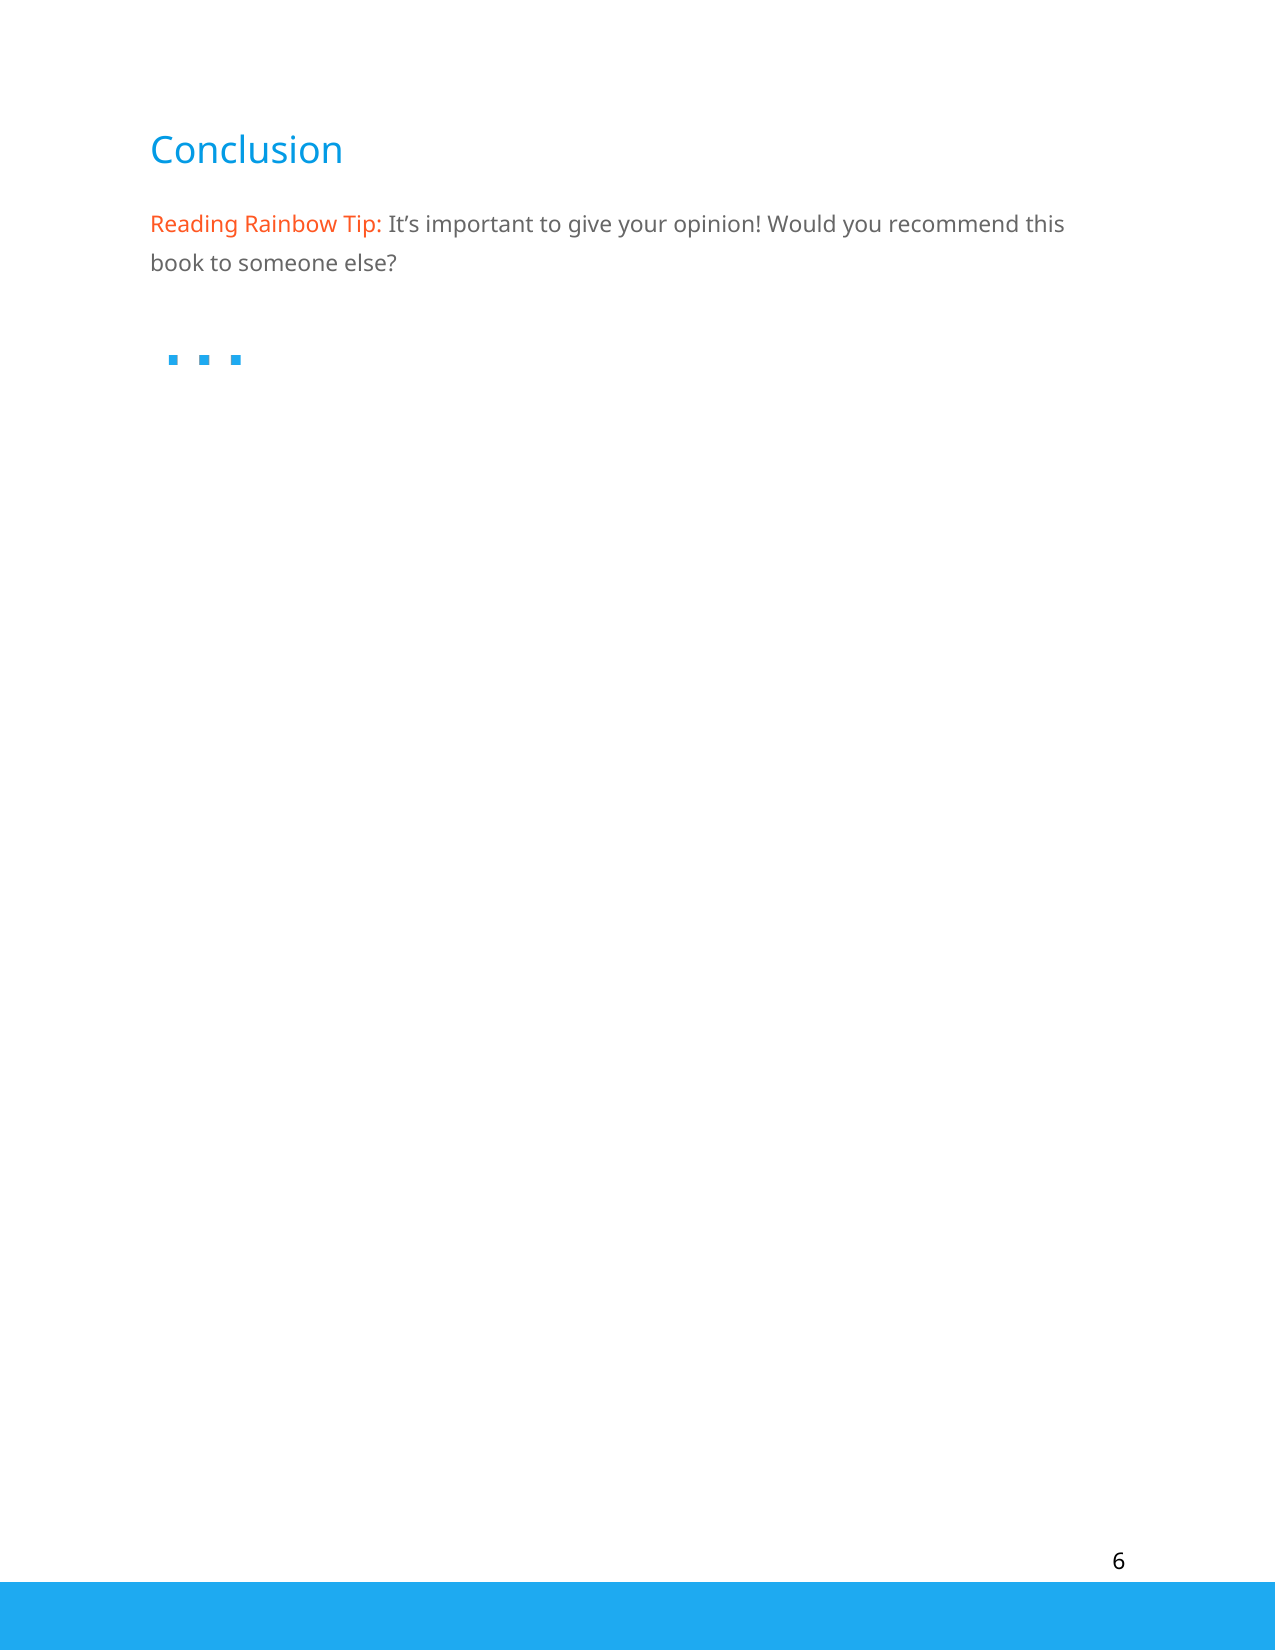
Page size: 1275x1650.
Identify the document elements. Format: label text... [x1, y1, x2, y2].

picture [168, 355, 241, 365]
picture [0, 1582, 1275, 1650]
text Reading Rainbow Tip: It’s important to give your opinion! Would you recommend this book to someone else? [150, 208, 1125, 279]
subtitle Conclusion [150, 124, 1125, 175]
